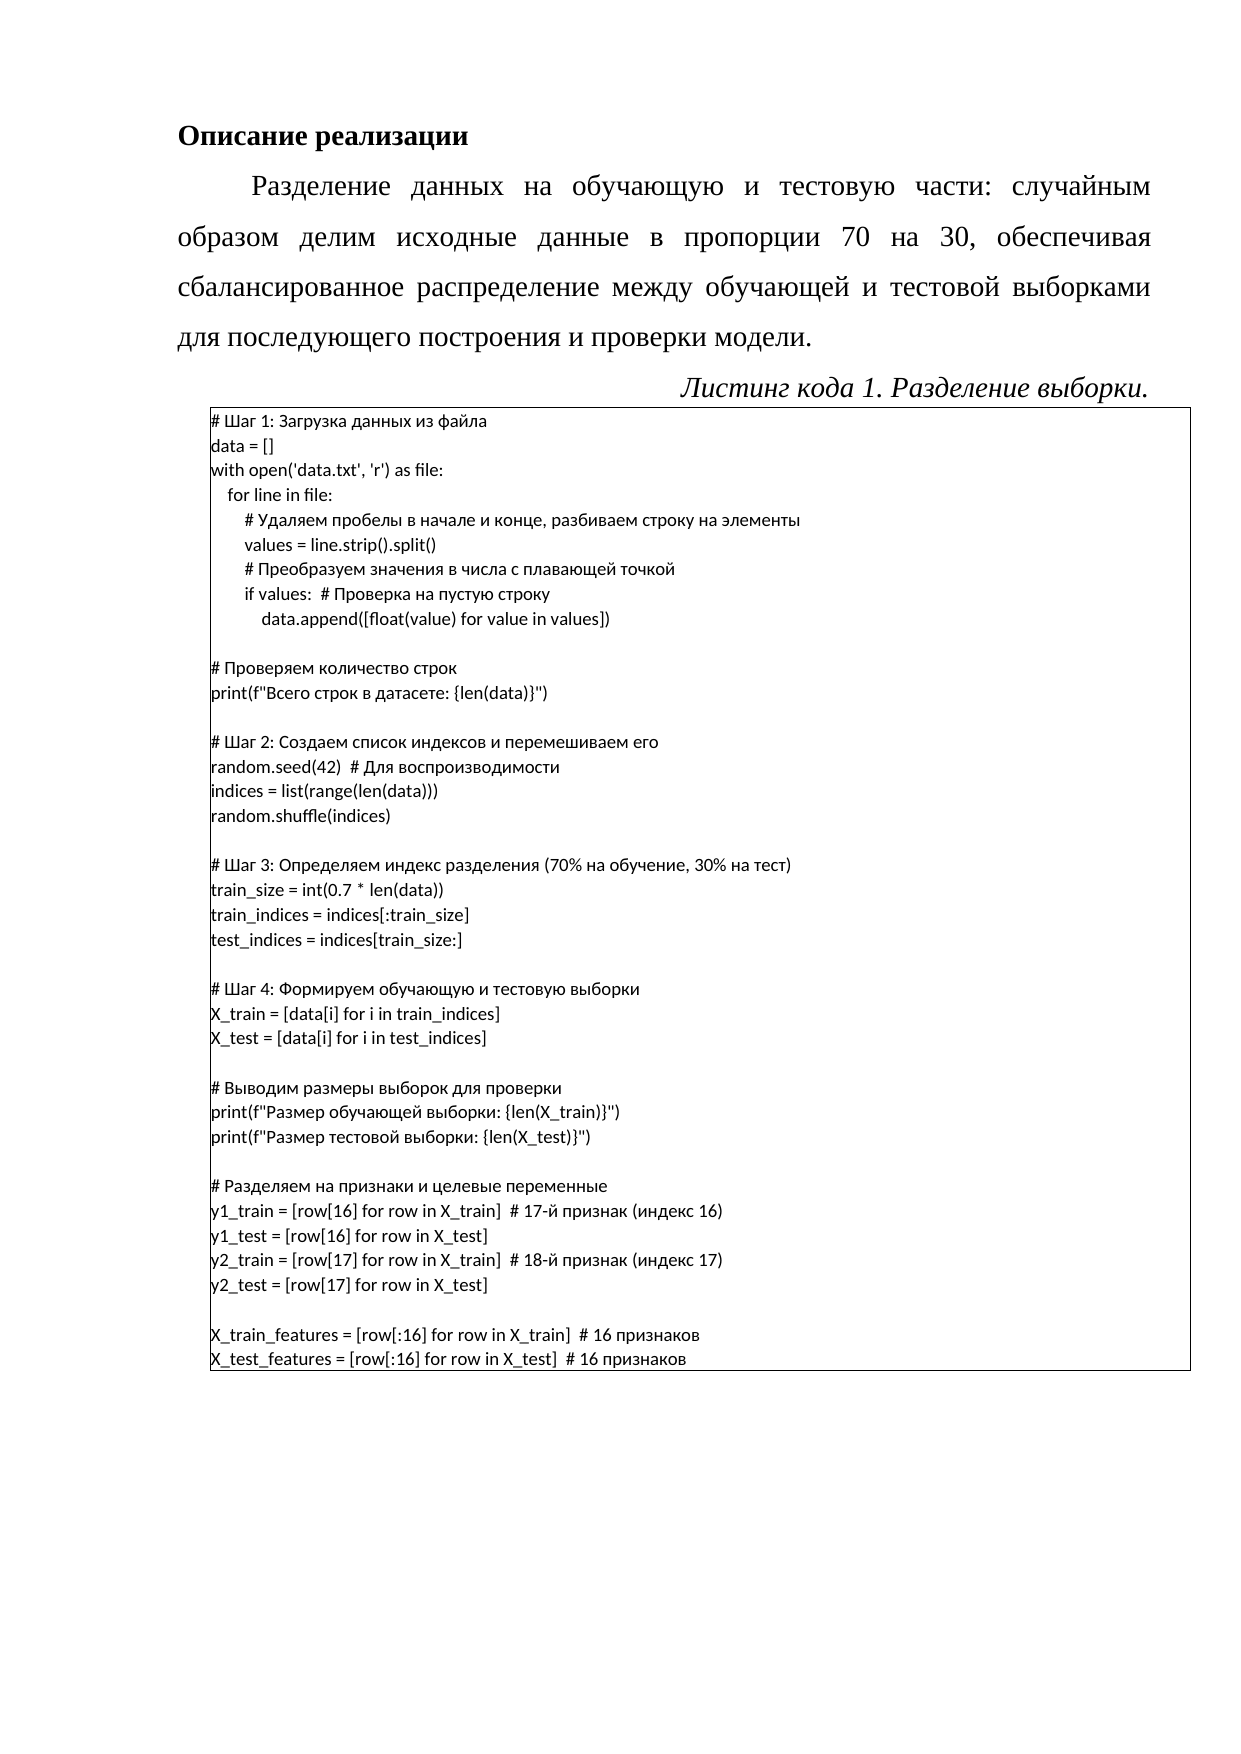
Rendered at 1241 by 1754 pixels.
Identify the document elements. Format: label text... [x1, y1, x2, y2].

text Листинг кода 1. Разделение выборки. [177, 370, 1152, 403]
text Описание реализации [177, 118, 1152, 152]
text Разделение данных на обучающую и тестовую части: случайным образом делим исходные данные в пропорции 70 на 30, обеспечивая сбалансированное распределение между обучающей и тестовой выборками для последующего построения и проверки модели. [177, 168, 1152, 353]
